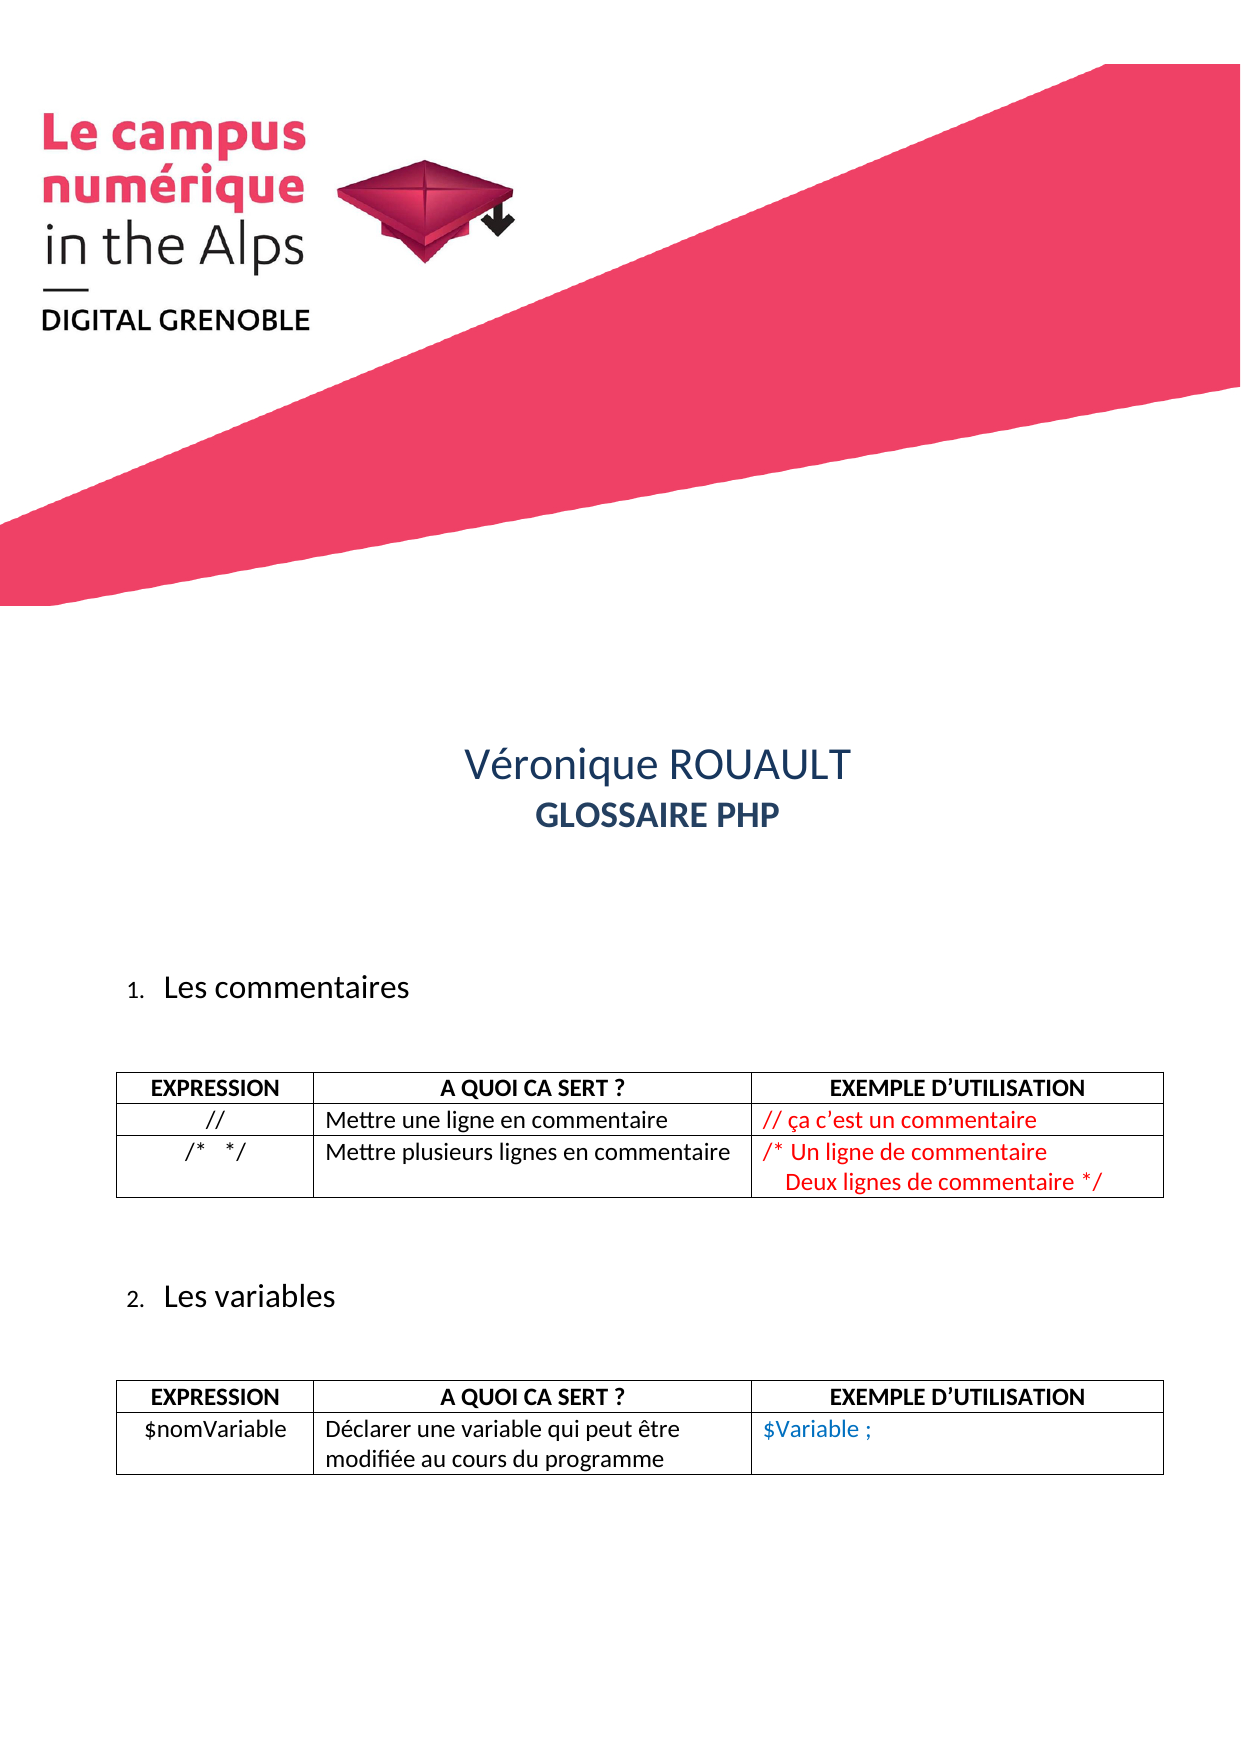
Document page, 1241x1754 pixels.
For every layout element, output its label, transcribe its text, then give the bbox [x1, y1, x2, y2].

table_cell Mettre plusieurs lignes en commentaire [314, 1136, 751, 1197]
table_cell // ça c’est un commentaire [752, 1104, 1163, 1135]
table_header EXPRESSION [117, 1381, 313, 1412]
table_cell // [117, 1104, 313, 1135]
text GLOSSAIRE PHP [99, 791, 1216, 902]
table_header EXPRESSION [117, 1073, 313, 1103]
text Véronique ROUAULT [99, 671, 1216, 791]
table_cell Déclarer une variable qui peut être modifiée au cours du programme [314, 1413, 751, 1474]
table_header EXEMPLE D’UTILISATION [752, 1381, 1163, 1412]
table_cell Mettre une ligne en commentaire [314, 1104, 751, 1135]
table_header EXEMPLE D’UTILISATION [752, 1073, 1163, 1103]
table_cell $Variable ; [752, 1413, 1163, 1474]
table_cell /* */ [117, 1136, 313, 1197]
table_header A QUOI CA SERT ? [314, 1381, 751, 1412]
picture [0, 64, 1241, 606]
table_cell $nomVariable [117, 1413, 313, 1474]
table_header A QUOI CA SERT ? [314, 1073, 751, 1103]
table_cell /* Un ligne de commentaire Deux lignes de commentaire */ [752, 1136, 1163, 1197]
subtitle Les commentaires [61, 902, 1216, 1072]
subtitle Les variables [61, 1210, 1216, 1380]
